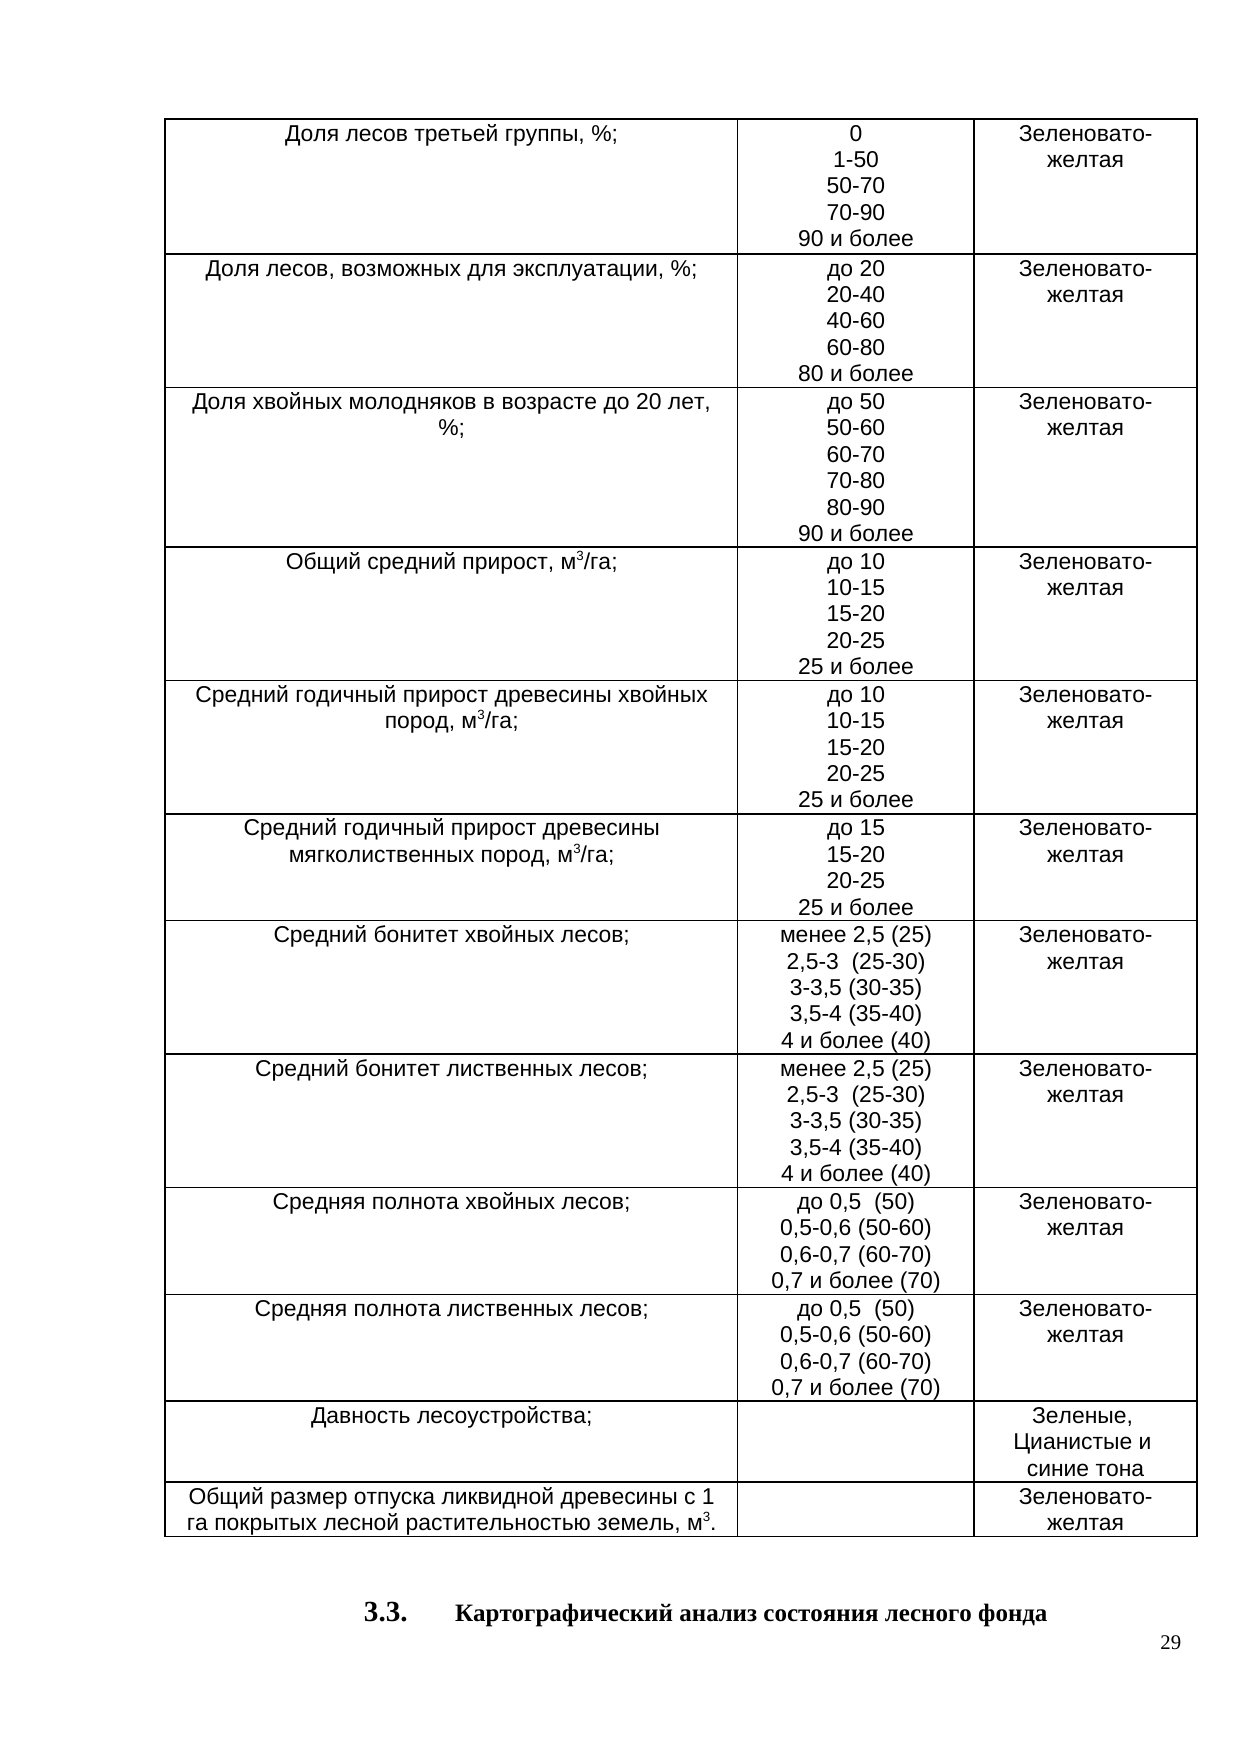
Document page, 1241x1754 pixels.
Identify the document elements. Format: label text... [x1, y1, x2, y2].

table_cell Зеленовато-желтая [975, 1295, 1196, 1400]
table_cell Доля лесов, возможных для эксплуатации, %; [166, 255, 737, 386]
table_cell Зеленовато-желтая [975, 921, 1196, 1053]
table_cell до 0,5 (50) 0,5-0,6 (50-60) 0,6-0,7 (60-70) 0,7 и более (70) [738, 1295, 973, 1400]
table_cell Общий размер отпуска ликвидной древесины с 1 га покрытых лесной растительностью земель, м3. [166, 1483, 737, 1536]
table_cell Зеленые, Цианистые и синие тона [975, 1402, 1196, 1481]
table_cell Общий средний прирост, м3/га; [166, 548, 737, 679]
list Картографический анализ состояния лесного фонда [236, 1594, 1181, 1628]
table_cell Зеленовато-желтая [975, 1188, 1196, 1293]
table_cell Зеленовато-желтая [975, 255, 1196, 386]
table_cell до 15 15-20 20-25 25 и более [738, 815, 973, 920]
table_cell Зеленовато-желтая [975, 388, 1196, 546]
table_cell до 10 10-15 15-20 20-25 25 и более [738, 681, 973, 813]
table_cell Зеленовато-желтая [975, 120, 1196, 253]
table_cell до 50 50-60 60-70 70-80 80-90 90 и более [738, 388, 973, 546]
table_cell Средняя полнота лиственных лесов; [166, 1295, 737, 1400]
table_cell [738, 1483, 973, 1536]
table_cell Зеленовато-желтая [975, 1055, 1196, 1186]
table_cell Давность лесоустройства; [166, 1402, 737, 1481]
table_cell 0 1-50 50-70 70-90 90 и более [738, 120, 973, 253]
table_cell Средний годичный прирост древесины мягколиственных пород, м3/га; [166, 815, 737, 920]
table_cell Средний бонитет хвойных лесов; [166, 921, 737, 1053]
table_cell Зеленовато-желтая [975, 548, 1196, 679]
table_cell [738, 1402, 973, 1481]
table_cell Зеленовато-желтая [975, 681, 1196, 813]
table_cell Зеленовато-желтая [975, 1483, 1196, 1536]
table_cell до 0,5 (50) 0,5-0,6 (50-60) 0,6-0,7 (60-70) 0,7 и более (70) [738, 1188, 973, 1293]
table_cell до 20 20-40 40-60 60-80 80 и более [738, 255, 973, 386]
table_cell менее 2,5 (25) 2,5-3 (25-30) 3-3,5 (30-35) 3,5-4 (35-40) 4 и более (40) [738, 921, 973, 1053]
table_cell Доля хвойных молодняков в возрасте до 20 лет, %; [166, 388, 737, 546]
table_cell Средний годичный прирост древесины хвойных пород, м3/га; [166, 681, 737, 813]
table_cell до 10 10-15 15-20 20-25 25 и более [738, 548, 973, 679]
table_cell Зеленовато-желтая [975, 815, 1196, 920]
table_cell Средняя полнота хвойных лесов; [166, 1188, 737, 1293]
table_cell Средний бонитет лиственных лесов; [166, 1055, 737, 1186]
table_cell Доля лесов третьей группы, %; [166, 120, 737, 253]
table_cell менее 2,5 (25) 2,5-3 (25-30) 3-3,5 (30-35) 3,5-4 (35-40) 4 и более (40) [738, 1055, 973, 1186]
